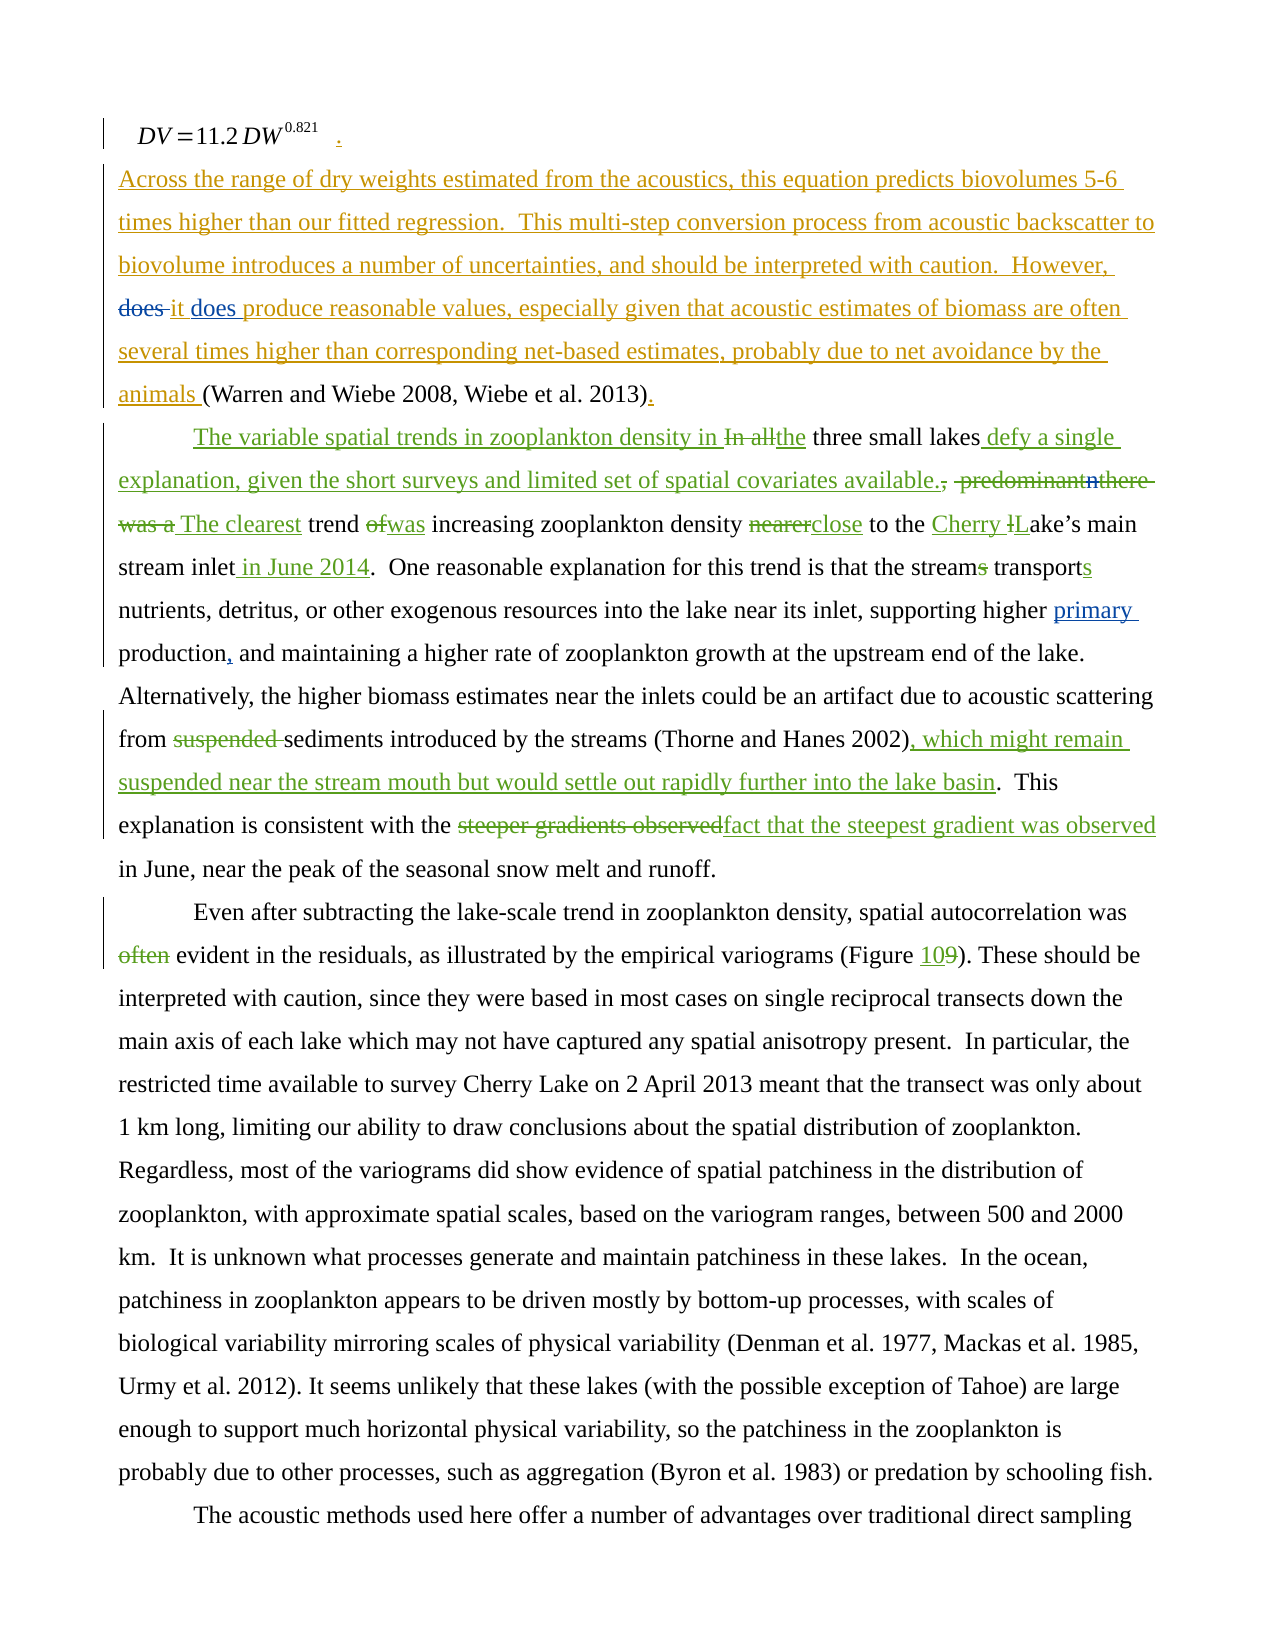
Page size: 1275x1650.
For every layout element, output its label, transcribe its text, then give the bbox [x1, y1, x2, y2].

text The variable spatial trends in zooplankton density in the three small lakes defy a single explanation, given the short surveys and limited set of spatial covariates available. The clearest trend was increasing zooplankton density close to the Cherry Lake’s main stream inlet in June 2014. One reasonable explanation for this trend is that the stream transports nutrients, detritus, or other exogenous resources into the lake near its inlet, supporting higher primary production, and maintaining a higher rate of zooplankton growth at the upstream end of the lake. Alternatively, the higher biomass estimates near the inlets could be an artifact due to acoustic scattering from sediments introduced by the streams (Thorne and Hanes 2002)⁠, which might remain suspended near the stream mouth but would settle out rapidly further into the lake basin. This explanation is consistent with the fact that the steepest gradient was observed in June, near the peak of the seasonal snow melt and runoff. [118, 422, 1157, 882]
text . [118, 118, 1157, 149]
text Across the range of dry weights estimated from the acoustics, this equation predicts biovolumes 5-6 times higher than our fitted regression. This multi-step conversion process from acoustic backscatter to biovolume introduces a number of uncertainties, and should be interpreted with caution. However, it does produce reasonable values, especially given that acoustic estimates of biomass are often several times higher than corresponding net-based estimates, probably due to net avoidance by the animals (Warren and Wiebe 2008, Wiebe et al. 2013)⁠. [118, 164, 1157, 408]
text The acoustic methods used here offer a number of advantages over traditional direct sampling [118, 1501, 1157, 1529]
text Even after subtracting the lake-scale trend in zooplankton density, spatial autocorrelation was evident in the residuals, as illustrated by the empirical variograms (Figure 10). These should be interpreted with caution, since they were based in most cases on single reciprocal transects down the main axis of each lake which may not have captured any spatial anisotropy present. In particular, the restricted time available to survey Cherry Lake on 2 April 2013 meant that the transect was only about 1 km long, limiting our ability to draw conclusions about the spatial distribution of zooplankton. Regardless, most of the variograms did show evidence of spatial patchiness in the distribution of zooplankton, with approximate spatial scales, based on the variogram ranges, between 500 and 2000 km. It is unknown what processes generate and maintain patchiness in these lakes. In the ocean, patchiness in zooplankton appears to be driven mostly by bottom-up processes, with scales of biological variability mirroring scales of physical variability (Denman et al. 1977, Mackas et al. 1985, Urmy et al. 2012)⁠. It seems unlikely that these lakes (with the possible exception of Tahoe) are large enough to support much horizontal physical variability, so the patchiness in the zooplankton is probably due to other processes, such as aggregation (Byron et al. 1983)⁠ or predation by schooling fish. [118, 897, 1157, 1486]
